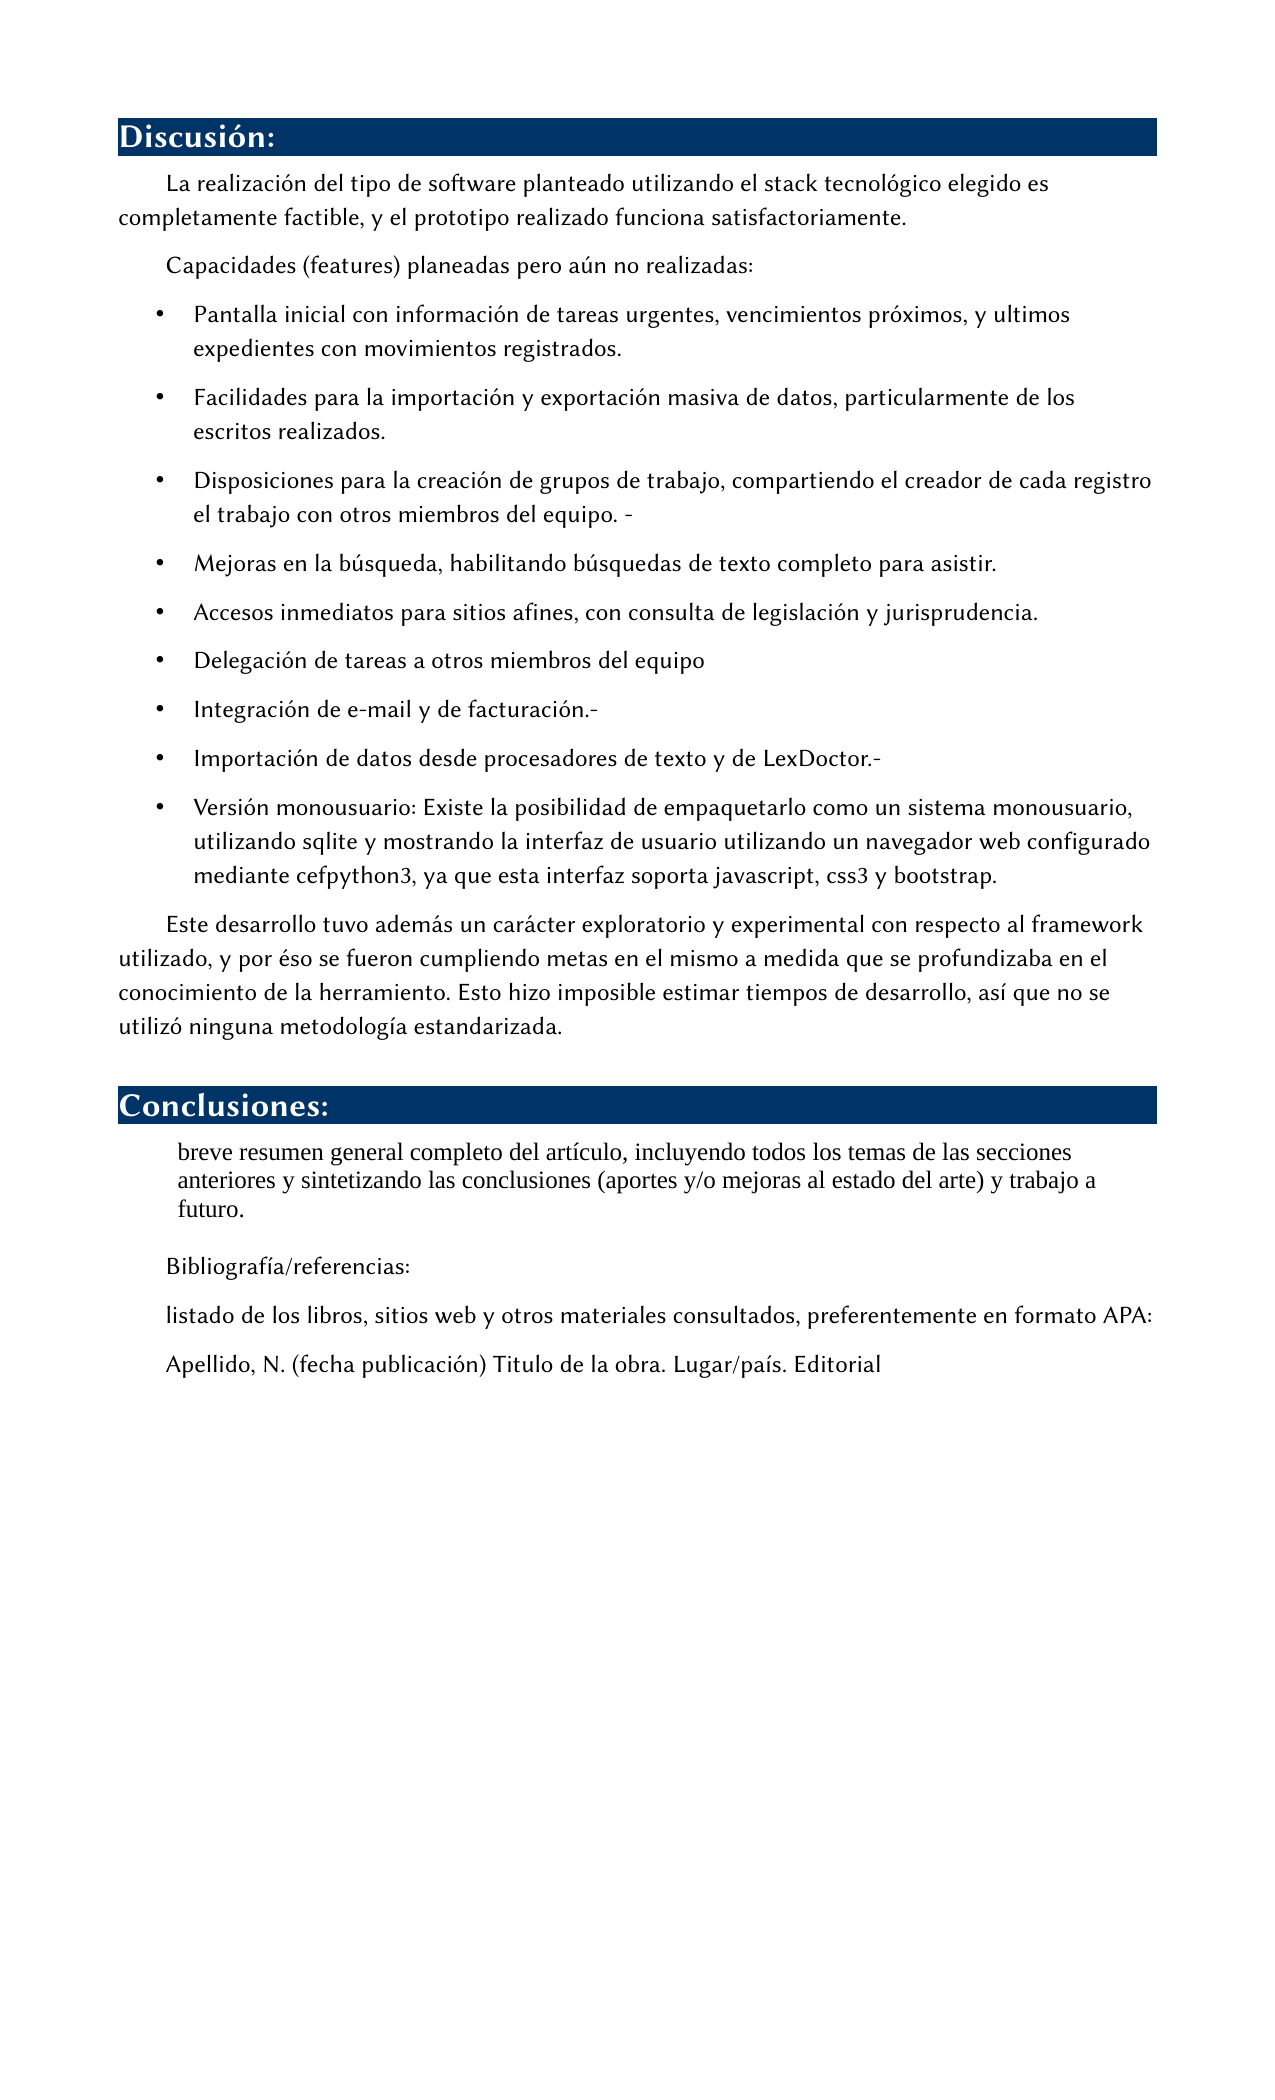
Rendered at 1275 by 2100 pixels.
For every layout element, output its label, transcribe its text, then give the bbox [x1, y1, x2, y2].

text listado de los libros, sitios web y otros materiales consultados, preferentemente en formato APA: [118, 1301, 1157, 1330]
list Integración de e-mail y de facturación.- [156, 695, 1157, 724]
list Delegación de tareas a otros miembros del equipo [156, 647, 1157, 675]
list Pantalla inicial con información de tareas urgentes, vencimientos próximos, y ultimos expedientes con movimientos registrados. [156, 300, 1157, 363]
list Facilidades para la importación y exportación masiva de datos, particularmente de los escritos realizados. [156, 383, 1157, 446]
list Disposiciones para la creación de grupos de trabajo, compartiendo el creador de cada registro el trabajo con otros miembros del equipo. - [156, 466, 1157, 529]
text Apellido, N. (fecha publicación) Titulo de la obra. Lugar/país. Editorial [118, 1350, 1157, 1378]
text Capacidades (features) planeadas pero aún no realizadas: [118, 252, 1157, 280]
subtitle Conclusiones: [118, 1086, 1157, 1124]
text breve resumen general completo del artículo, incluyendo todos los temas de las secciones anteriores y sintetizando las conclusiones (aportes y/o mejoras al estado del arte) y trabajo a futuro. [177, 1137, 1098, 1223]
list Accesos inmediatos para sitios afines, con consulta de legislación y jurisprudencia. [156, 598, 1157, 626]
list Importación de datos desde procesadores de texto y de LexDoctor.- [156, 744, 1157, 773]
subtitle Discusión: [118, 118, 1157, 156]
text Este desarrollo tuvo además un carácter exploratorio y experimental con respecto al framework utilizado, y por éso se fueron cumpliendo metas en el mismo a medida que se profundizaba en el conocimiento de la herramiento. Esto hizo imposible estimar tiempos de desarrollo, así que no se utilizó ninguna metodología estandarizada. [118, 910, 1157, 1041]
list Mejoras en la búsqueda, habilitando búsquedas de texto completo para asistir. [156, 549, 1157, 578]
text La realización del tipo de software planteado utilizando el stack tecnológico elegido es completamente factible, y el prototipo realizado funciona satisfactoriamente. [118, 169, 1157, 231]
text Bibliografía/referencias: [118, 1252, 1157, 1281]
list Versión monousuario: Existe la posibilidad de empaquetarlo como un sistema monousuario, utilizando sqlite y mostrando la interfaz de usuario utilizando un navegador web configurado mediante cefpython3, ya que esta interfaz soporta javascript, css3 y bootstrap. [156, 793, 1157, 890]
